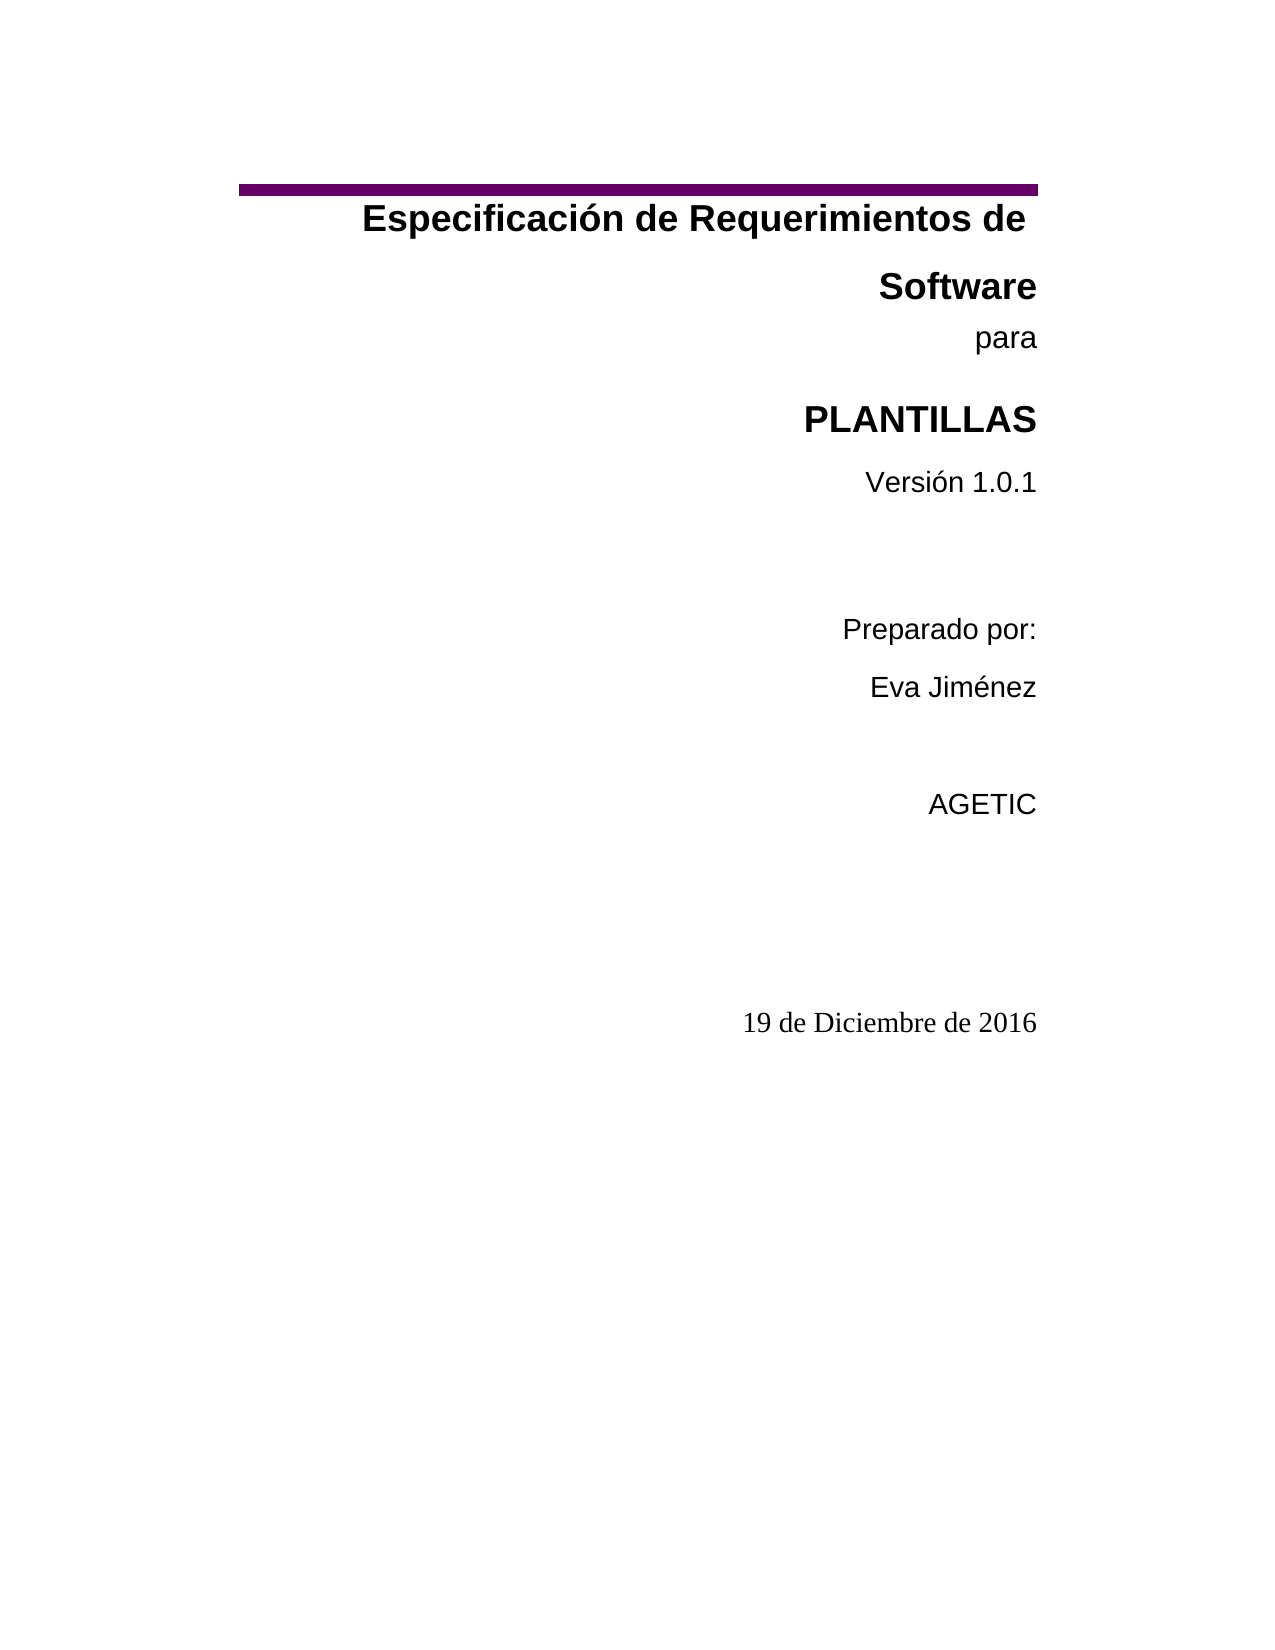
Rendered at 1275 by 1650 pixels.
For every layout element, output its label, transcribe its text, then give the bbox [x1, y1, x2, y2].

subtitle Especificación de Requerimientos de [226, 196, 1037, 239]
subtitle Software [226, 264, 1037, 307]
subtitle PLANTILLAS [226, 397, 1037, 440]
subtitle para [226, 319, 1037, 356]
subtitle Preparado por: [226, 612, 1037, 645]
text 19 de Diciembre de 2016 [226, 1004, 1037, 1040]
text AGETIC [226, 787, 1037, 821]
subtitle Versión 1.0.1 [226, 465, 1037, 499]
subtitle Eva Jiménez [226, 670, 1037, 704]
